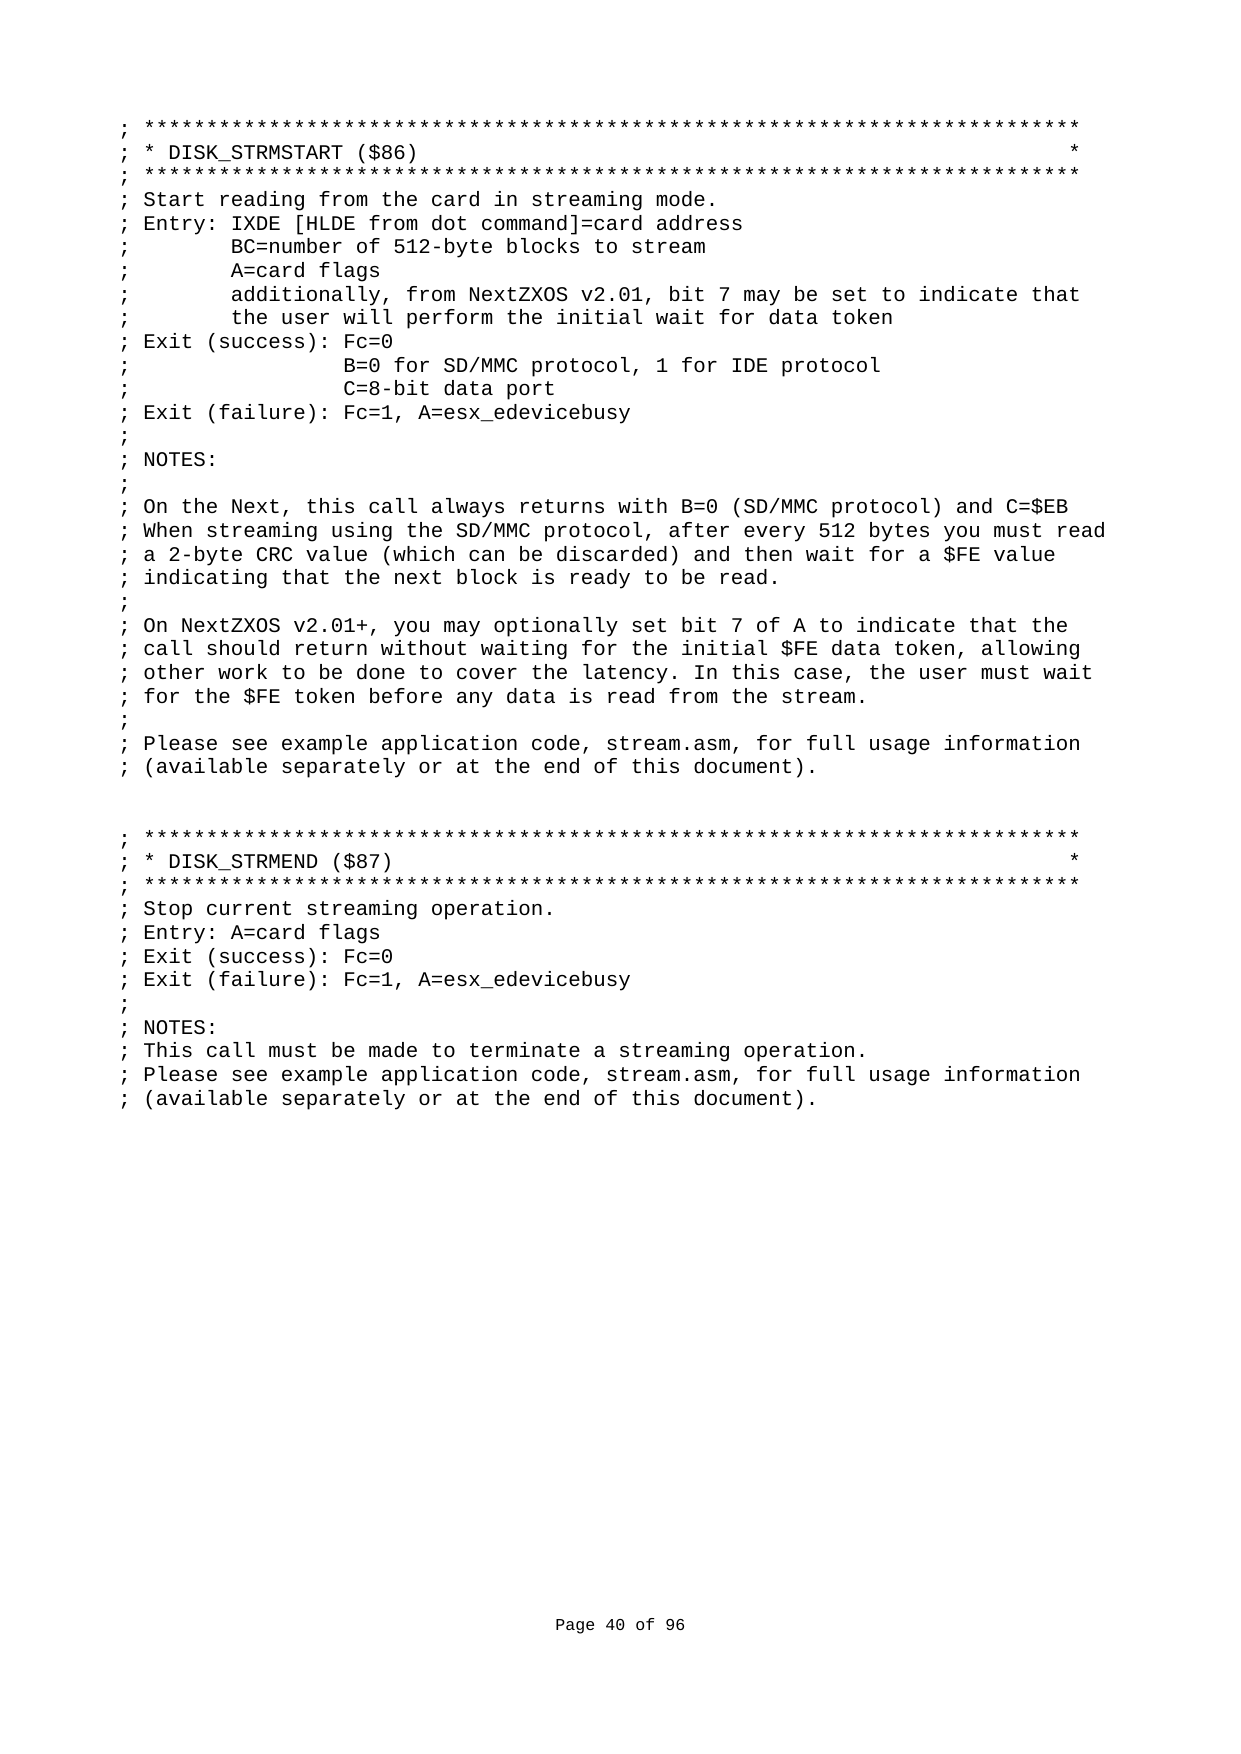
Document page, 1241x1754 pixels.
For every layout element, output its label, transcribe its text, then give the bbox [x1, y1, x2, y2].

text ; Exit (failure): Fc=1, A=esx_edevicebusy [118, 402, 1122, 426]
text ; On NextZXOS v2.01+, you may optionally set bit 7 of A to indicate that the [118, 615, 1122, 638]
text ; * DISK_STRMSTART ($86) * [118, 142, 1122, 165]
text ; Please see example application code, stream.asm, for full usage information [118, 733, 1122, 757]
text ; B=0 for SD/MMC protocol, 1 for IDE protocol [118, 354, 1122, 378]
text ; (available separately or at the end of this document). [118, 757, 1122, 780]
text ; NOTES: [118, 1017, 1122, 1040]
text ; the user will perform the initial wait for data token [118, 307, 1122, 331]
text ; a 2-byte CRC value (which can be discarded) and then wait for a $FE value [118, 544, 1122, 567]
text ; This call must be made to terminate a streaming operation. [118, 1040, 1122, 1064]
text ; (available separately or at the end of this document). [118, 1088, 1122, 1111]
text ; other work to be done to cover the latency. In this case, the user must wait [118, 662, 1122, 686]
text ; additionally, from NextZXOS v2.01, bit 7 may be set to indicate that [118, 284, 1122, 307]
text ; NOTES: [118, 449, 1122, 473]
text ; [118, 426, 1122, 449]
text ; When streaming using the SD/MMC protocol, after every 512 bytes you must read [118, 520, 1122, 544]
text ; Exit (failure): Fc=1, A=esx_edevicebusy [118, 969, 1122, 993]
text ; call should return without waiting for the initial $FE data token, allowing [118, 638, 1122, 662]
text ; Start reading from the card in streaming mode. [118, 189, 1122, 213]
text ; On the Next, this call always returns with B=0 (SD/MMC protocol) and C=$EB [118, 496, 1122, 520]
text ; *************************************************************************** [118, 827, 1122, 851]
text ; *************************************************************************** [118, 118, 1122, 142]
text ; Please see example application code, stream.asm, for full usage information [118, 1064, 1122, 1088]
text ; [118, 993, 1122, 1017]
text ; [118, 591, 1122, 615]
text ; Entry: A=card flags [118, 922, 1122, 946]
text ; [118, 473, 1122, 496]
text ; for the $FE token before any data is read from the stream. [118, 686, 1122, 709]
text ; *************************************************************************** [118, 165, 1122, 189]
text ; C=8-bit data port [118, 378, 1122, 402]
text ; *************************************************************************** [118, 875, 1122, 898]
text ; BC=number of 512-byte blocks to stream [118, 236, 1122, 260]
text ; * DISK_STRMEND ($87) * [118, 851, 1122, 875]
text ; indicating that the next block is ready to be read. [118, 567, 1122, 591]
text ; A=card flags [118, 260, 1122, 284]
text ; Entry: IXDE [HLDE from dot command]=card address [118, 213, 1122, 236]
text ; Exit (success): Fc=0 [118, 946, 1122, 969]
text ; [118, 709, 1122, 733]
text ; Stop current streaming operation. [118, 898, 1122, 922]
text ; Exit (success): Fc=0 [118, 331, 1122, 354]
